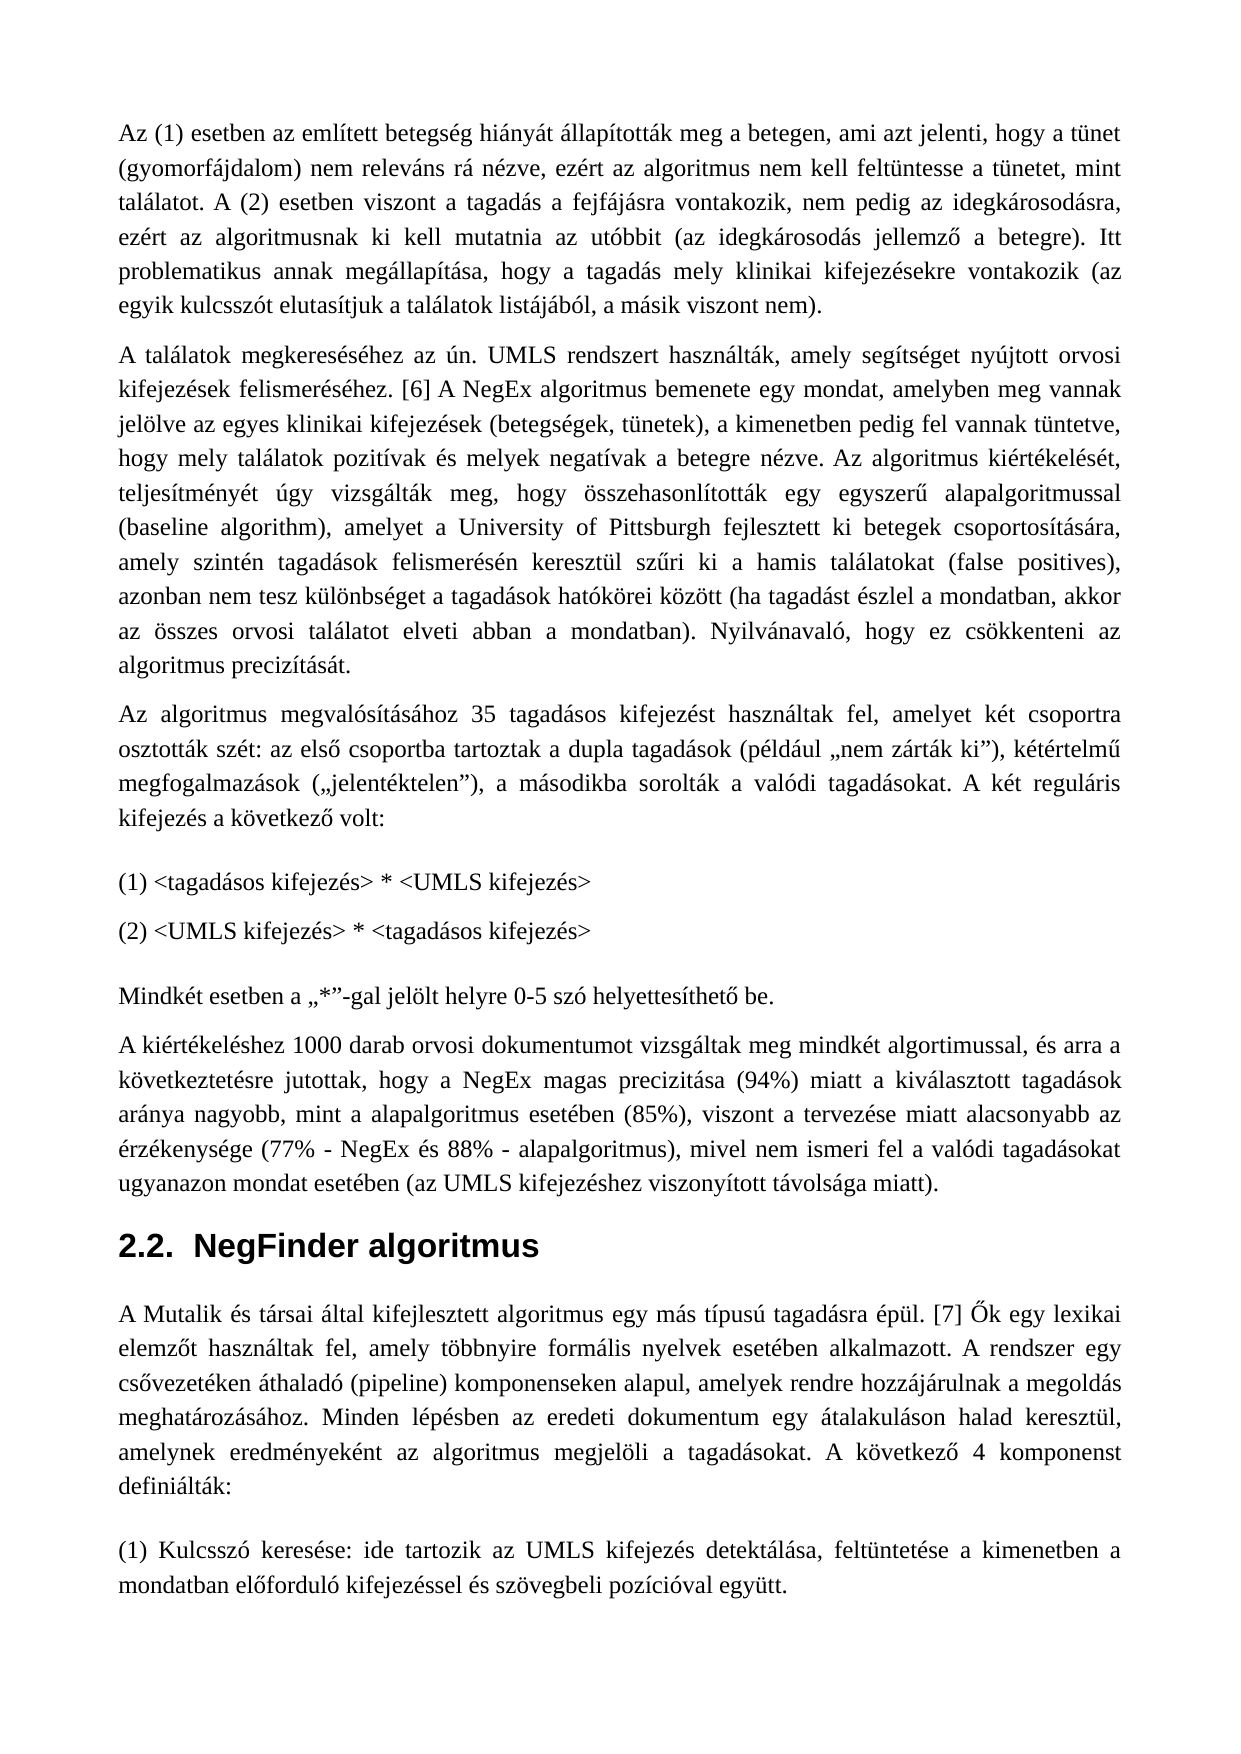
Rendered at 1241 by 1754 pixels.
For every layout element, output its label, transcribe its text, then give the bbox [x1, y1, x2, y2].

subtitle NegFinder algoritmus [413, 1240, 1122, 1261]
subtitle NegFinder algoritmus [118, 1240, 250, 1261]
text A kiértékeléshez 1000 darab orvosi dokumentumot vizsgáltak meg mindkét algortimussal, és arra a következtetésre jutottak, hogy a NegEx magas precizitása (94%) miatt a kiválasztott tagadások aránya nagyobb, mint a alapalgoritmus esetében (85%), viszont a tervezése miatt alacsonyabb az érzékenysége (77% - NegEx és 88% - alapalgoritmus), mivel nem ismeri fel a valódi tagadásokat ugyanazon mondat esetében (az UMLS kifejezéshez viszonyított távolsága miatt). [118, 1030, 1122, 1197]
text A találatok megkereséséhez az ún. UMLS rendszert használták, amely segítséget nyújtott orvosi kifejezések felismeréséhez. [6] A NegEx algoritmus bemenete egy mondat, amelyben meg vannak jelölve az egyes klinikai kifejezések (betegségek, tünetek), a kimenetben pedig fel vannak tüntetve, hogy mely találatok pozitívak és melyek negatívak a betegre nézve. Az algoritmus kiértékelését, teljesítményét úgy vizsgálták meg, hogy összehasonlították egy egyszerű alapalgoritmussal (baseline algorithm), amelyet a University of Pittsburgh fejlesztett ki betegek csoportosítására, amely szintén tagadások felismerésén keresztül szűri ki a hamis találatokat (false positives), azonban nem tesz különbséget a tagadások hatókörei között (ha tagadást észlel a mondatban, akkor az összes orvosi találatot elveti abban a mondatban). Nyilvánavaló, hogy ez csökkenteni az algoritmus precizítását. [118, 340, 1122, 679]
title Az algoritmus megvalósításához 35 tagadásos kifejezést használtak fel, amelyet két csoportra osztották szét: az első csoportba tartoztak a dupla tagadások (például „nem zárták ki”), kétértelmű megfogalmazások („jelentéktelen”), a másodikba sorolták a valódi tagadásokat. A két reguláris kifejezés a következő volt: [118, 699, 1122, 832]
subtitle NegFinder algoritmus [253, 1240, 410, 1261]
title A Mutalik és társai által kifejlesztett algoritmus egy más típusú tagadásra épül. [7] Ők egy lexikai elemzőt használtak fel, amely többnyire formális nyelvek esetében alkalmazott. A rendszer egy csővezetéken áthaladó (pipeline) komponenseken alapul, amelyek rendre hozzájárulnak a megoldás meghatározásához. Minden lépésben az eredeti dokumentum egy átalakuláson halad keresztül, amelynek eredményeként az algoritmus megjelöli a tagadásokat. A következő 4 komponenst definiálták: [118, 1299, 1122, 1500]
text (1) <tagadásos kifejezés> * <UMLS kifejezés> [118, 867, 1122, 896]
title Mindkét esetben a „*”-gal jelölt helyre 0-5 szó helyettesíthető be. [118, 981, 1122, 1009]
text (1) Kulcsszó keresése: ide tartozik az UMLS kifejezés detektálása, feltüntetése a kimenetben a mondatban előforduló kifejezéssel és szövegbeli pozícióval együtt. [118, 1536, 1122, 1599]
text (2) <UMLS kifejezés> * <tagadásos kifejezés> [118, 916, 1122, 945]
title Az (1) esetben az említett betegség hiányát állapították meg a betegen, ami azt jelenti, hogy a tünet (gyomorfájdalom) nem releváns rá nézve, ezért az algoritmus nem kell feltüntesse a tünetet, mint találatot. A (2) esetben viszont a tagadás a fejfájásra vontakozik, nem pedig az idegkárosodásra, ezért az algoritmusnak ki kell mutatnia az utóbbit (az idegkárosodás jellemző a betegre). Itt problematikus annak megállapítása, hogy a tagadás mely klinikai kifejezésekre vontakozik (az egyik kulcsszót elutasítjuk a találatok listájából, a másik viszont nem). [118, 118, 1122, 319]
